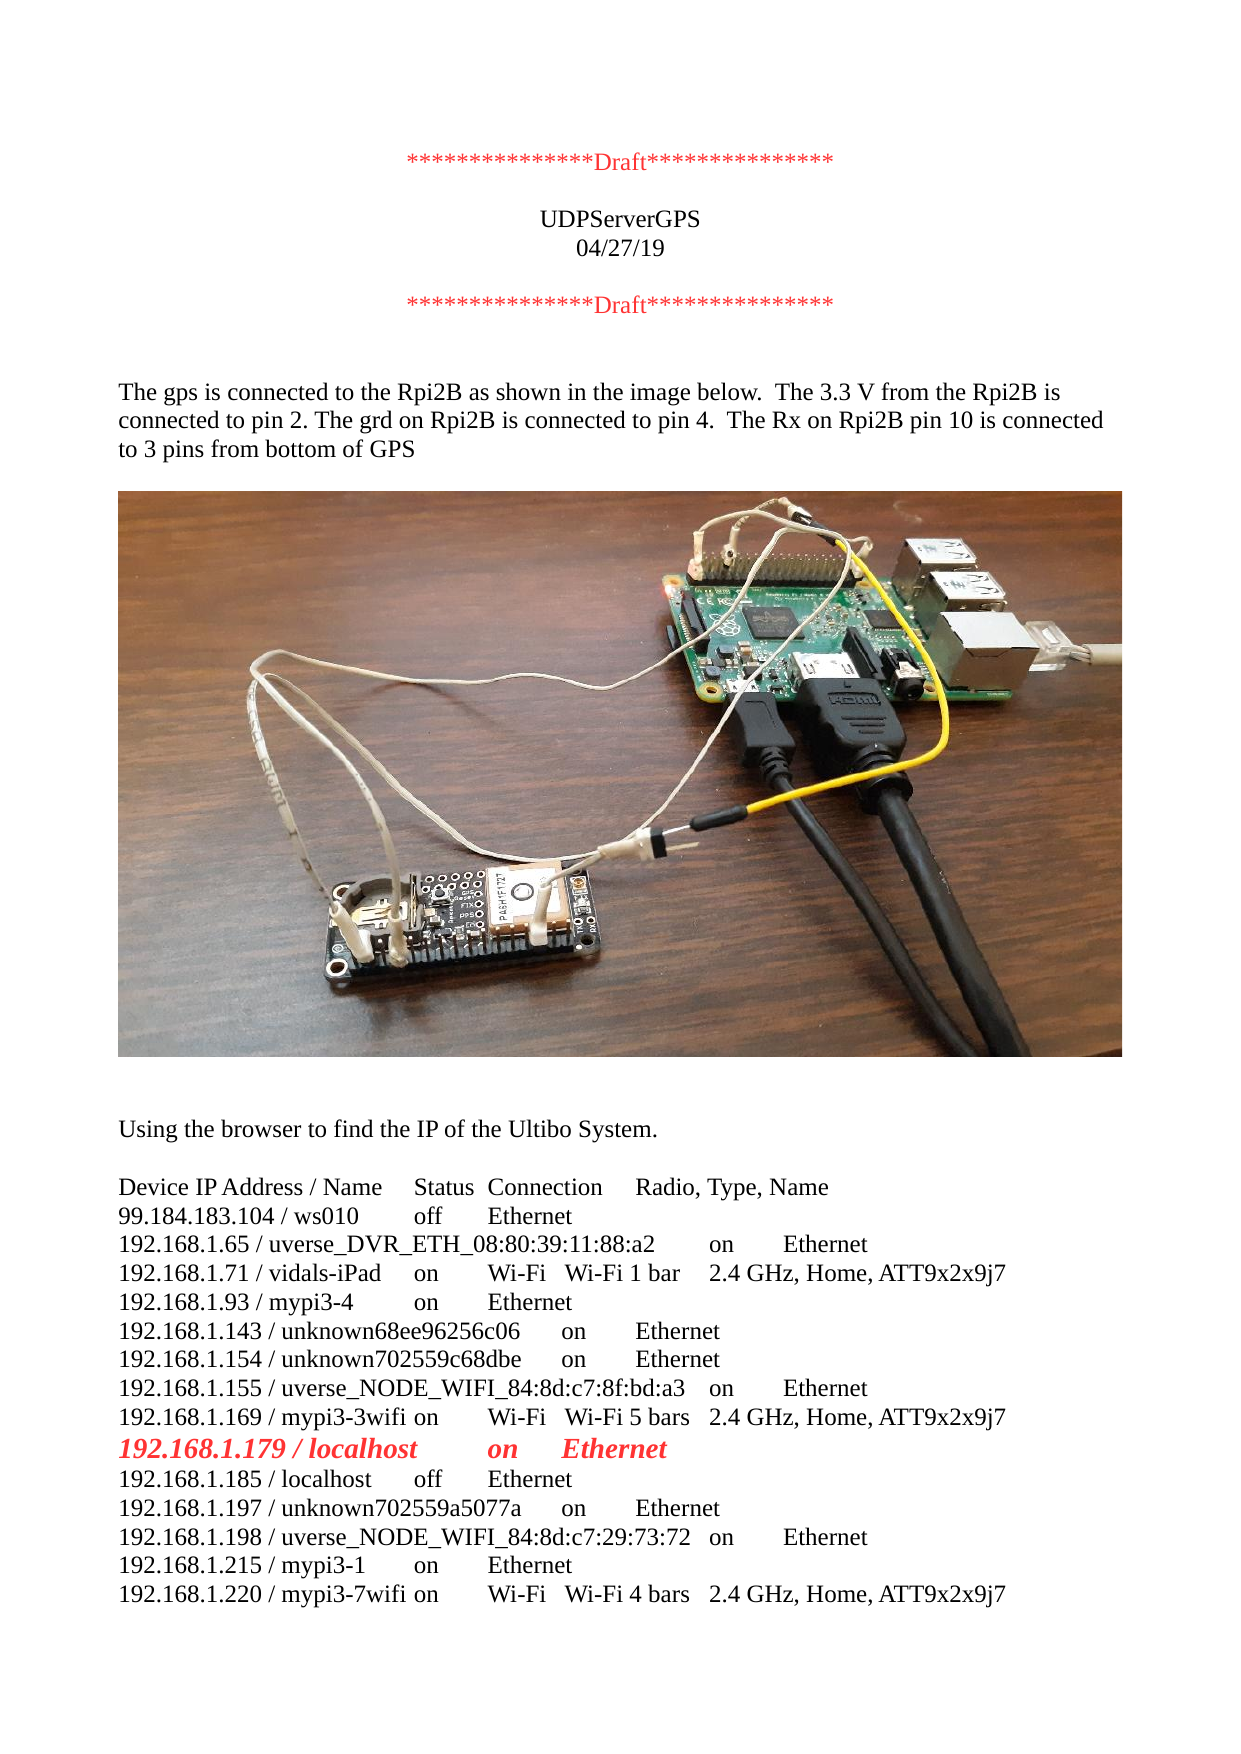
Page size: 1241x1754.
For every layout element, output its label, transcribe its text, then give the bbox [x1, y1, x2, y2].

text ***************Draft*************** [118, 147, 1122, 176]
text 192.168.1.143 / unknown68ee96256c06 on Ethernet [118, 1316, 1122, 1344]
text ***************Draft*************** [118, 291, 1122, 319]
text 192.168.1.198 / uverse_NODE_WIFI_84:8d:c7:29:73:72 on Ethernet [118, 1522, 1122, 1551]
text 192.168.1.215 / mypi3-1 on Ethernet [118, 1551, 1122, 1579]
text 192.168.1.71 / vidals-iPad on Wi-Fi Wi-Fi 1 bar 2.4 GHz, Home, ATT9x2x9j7 [118, 1258, 1122, 1287]
text 192.168.1.65 / uverse_DVR_ETH_08:80:39:11:88:a2 on Ethernet [118, 1229, 1122, 1258]
text 192.168.1.185 / localhost off Ethernet [118, 1464, 1122, 1493]
text 99.184.183.104 / ws010 off Ethernet [118, 1201, 1122, 1229]
text 192.168.1.169 / mypi3-3wifi on Wi-Fi Wi-Fi 5 bars 2.4 GHz, Home, ATT9x2x9j7 [118, 1402, 1122, 1431]
text 192.168.1.154 / unknown702559c68dbe on Ethernet [118, 1344, 1122, 1373]
picture [118, 491, 1123, 1057]
text 192.168.1.197 / unknown702559a5077a on Ethernet [118, 1493, 1122, 1522]
text 192.168.1.155 / uverse_NODE_WIFI_84:8d:c7:8f:bd:a3 on Ethernet [118, 1373, 1122, 1402]
text Device IP Address / Name Status Connection Radio, Type, Name [118, 1172, 1122, 1201]
text The gps is connected to the Rpi2B as shown in the image below. The 3.3 V from the Rpi2B is connected to pin 2. The grd on Rpi2B is connected to pin 4. The Rx on Rpi2B pin 10 is connected to 3 pins from bottom of GPS [118, 377, 1122, 463]
text Using the browser to find the IP of the Ultibo System. [118, 1114, 1122, 1143]
text 04/27/19 [118, 233, 1122, 262]
text 192.168.1.93 / mypi3-4 on Ethernet [118, 1287, 1122, 1316]
text 192.168.1.179 / localhost on Ethernet [118, 1431, 1122, 1464]
text 192.168.1.220 / mypi3-7wifi on Wi-Fi Wi-Fi 4 bars 2.4 GHz, Home, ATT9x2x9j7 [118, 1579, 1122, 1608]
text UDPServerGPS [118, 204, 1122, 233]
